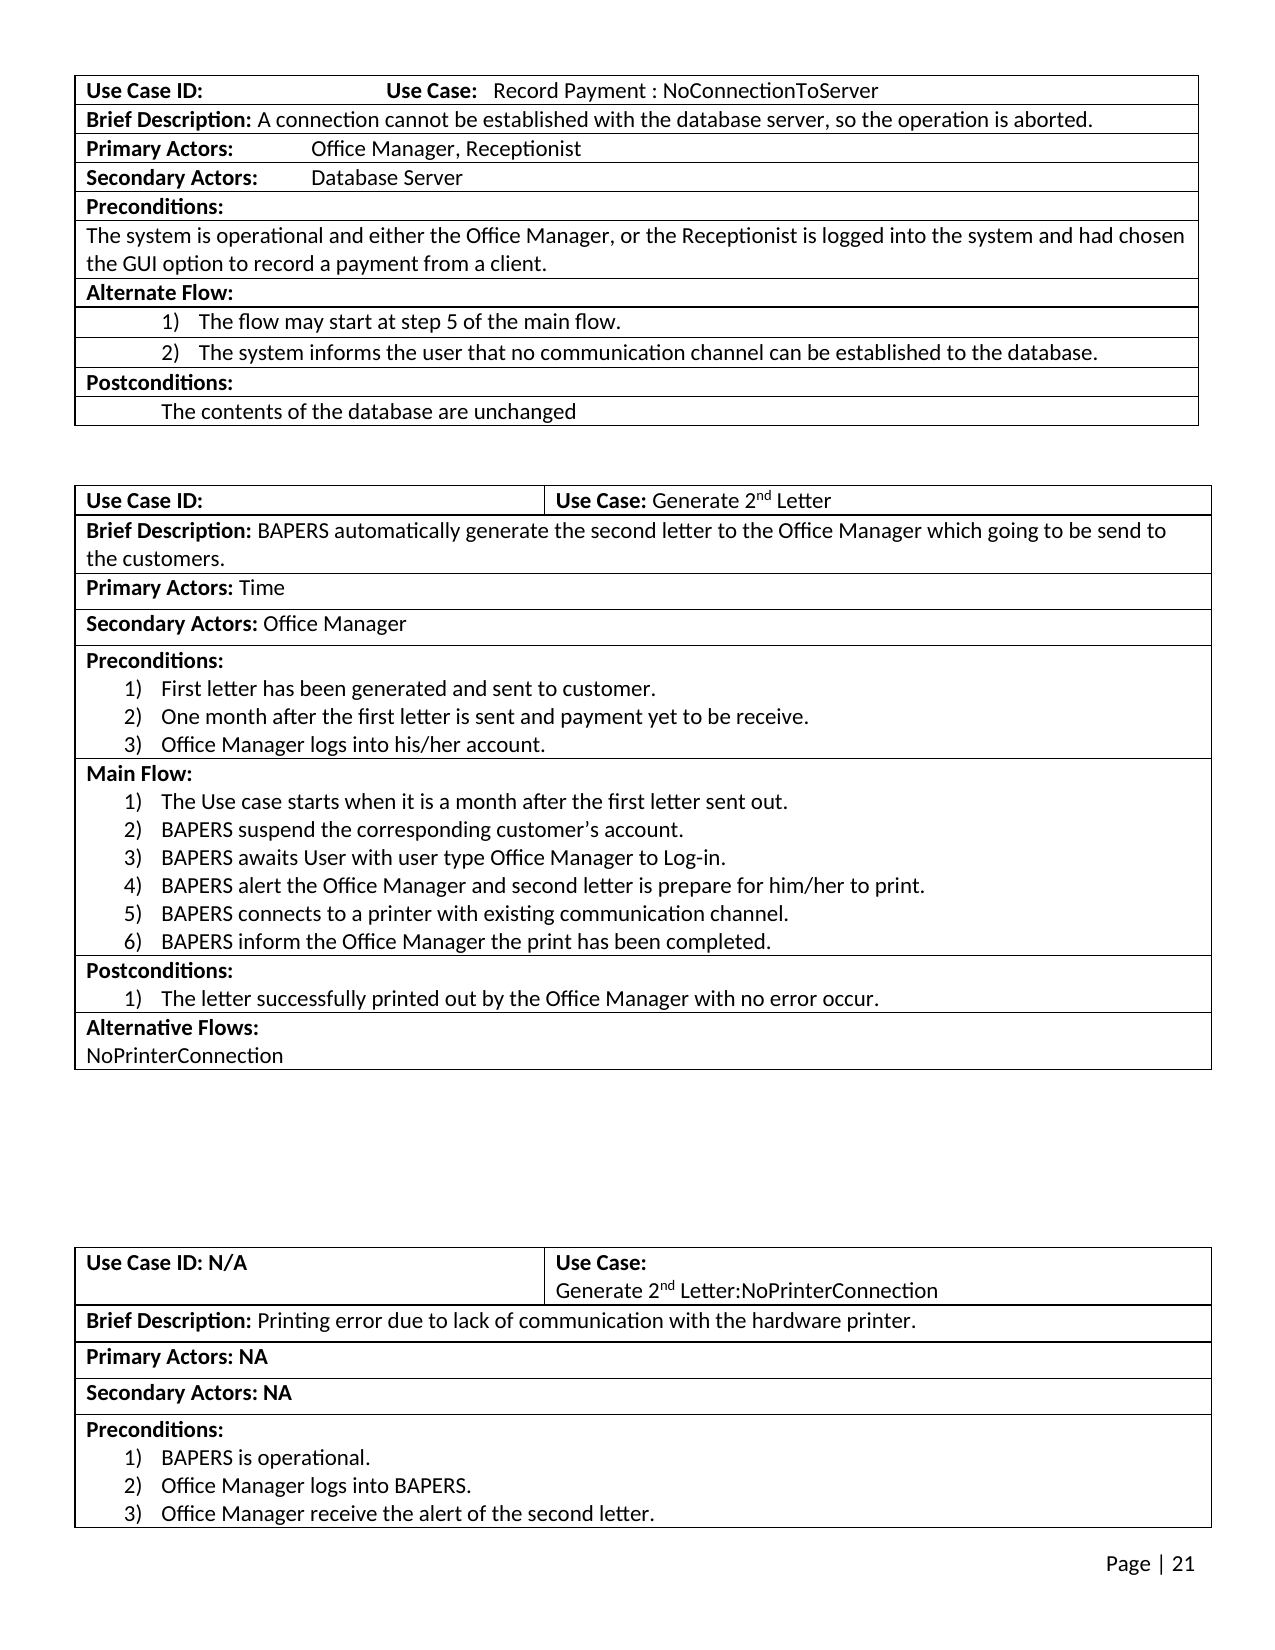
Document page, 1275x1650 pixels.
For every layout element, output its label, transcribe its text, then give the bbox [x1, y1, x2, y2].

table_cell The system informs the user that no communication channel can be established to the database. [76, 338, 1198, 367]
table_cell Preconditions: [76, 192, 1198, 220]
table_cell The system is operational and either the Office Manager, or the Receptionist is logged into the system and had chosen the GUI option to record a payment from a client. [76, 221, 1198, 277]
table_cell Primary Actors: NA [76, 1343, 1211, 1377]
table_cell Secondary Actors: NA [76, 1379, 1211, 1414]
table_cell Secondary Actors: Office Manager [76, 610, 1211, 645]
table_header Brief Description: BAPERS automatically generate the second letter to the Office Manager which going to be send to the customers. [76, 516, 1211, 572]
table_cell Primary Actors: Office Manager, Receptionist [76, 134, 1198, 162]
table_cell The contents of the database are unchanged [76, 397, 1198, 425]
table_cell Alternate Flow: [76, 279, 1198, 306]
table_header Use Case: Generate 2nd Letter:NoPrinterConnection [545, 1248, 1211, 1304]
table_cell Alternative Flows: NoPrinterConnection [76, 1013, 1211, 1069]
table_cell Primary Actors: Time [76, 574, 1211, 608]
table_cell Preconditions: First letter has been generated and sent to customer. One month after the first letter is sent and payment yet to be receive. Office Manager logs into his/her account. [76, 646, 1211, 758]
table_cell Postconditions: [76, 368, 1198, 396]
table_header Use Case ID: N/A [76, 1248, 544, 1304]
table_cell Brief Description: A connection cannot be established with the database server, so the operation is aborted. [76, 105, 1198, 133]
table_cell Preconditions: BAPERS is operational. Office Manager logs into BAPERS. Office Manager receive the alert of the second letter. Office Manager chosen to print the second letter. [76, 1415, 1211, 1527]
table_cell Secondary Actors: Database Server [76, 163, 1198, 191]
table_cell Postconditions: The letter successfully printed out by the Office Manager with no error occur. [76, 956, 1211, 1012]
table_header Use Case ID: [76, 486, 544, 514]
table_cell The flow may start at step 5 of the main flow. [76, 308, 1198, 337]
table_header Use Case: Generate 2nd Letter [545, 486, 1211, 514]
table_header Brief Description: Printing error due to lack of communication with the hardware printer. [76, 1306, 1211, 1341]
table_header Use Case ID: Use Case: Record Payment : NoConnectionToServer [76, 76, 1198, 104]
table_cell Main Flow: The Use case starts when it is a month after the first letter sent out. BAPERS suspend the corresponding customer’s account. BAPERS awaits User with user type Office Manager to Log-in. BAPERS alert the Office Manager and second letter is prepare for him/her to print. BAPERS connects to a printer with existing communication channel. BAPERS inform the Office Manager the print has been completed. [76, 759, 1211, 955]
